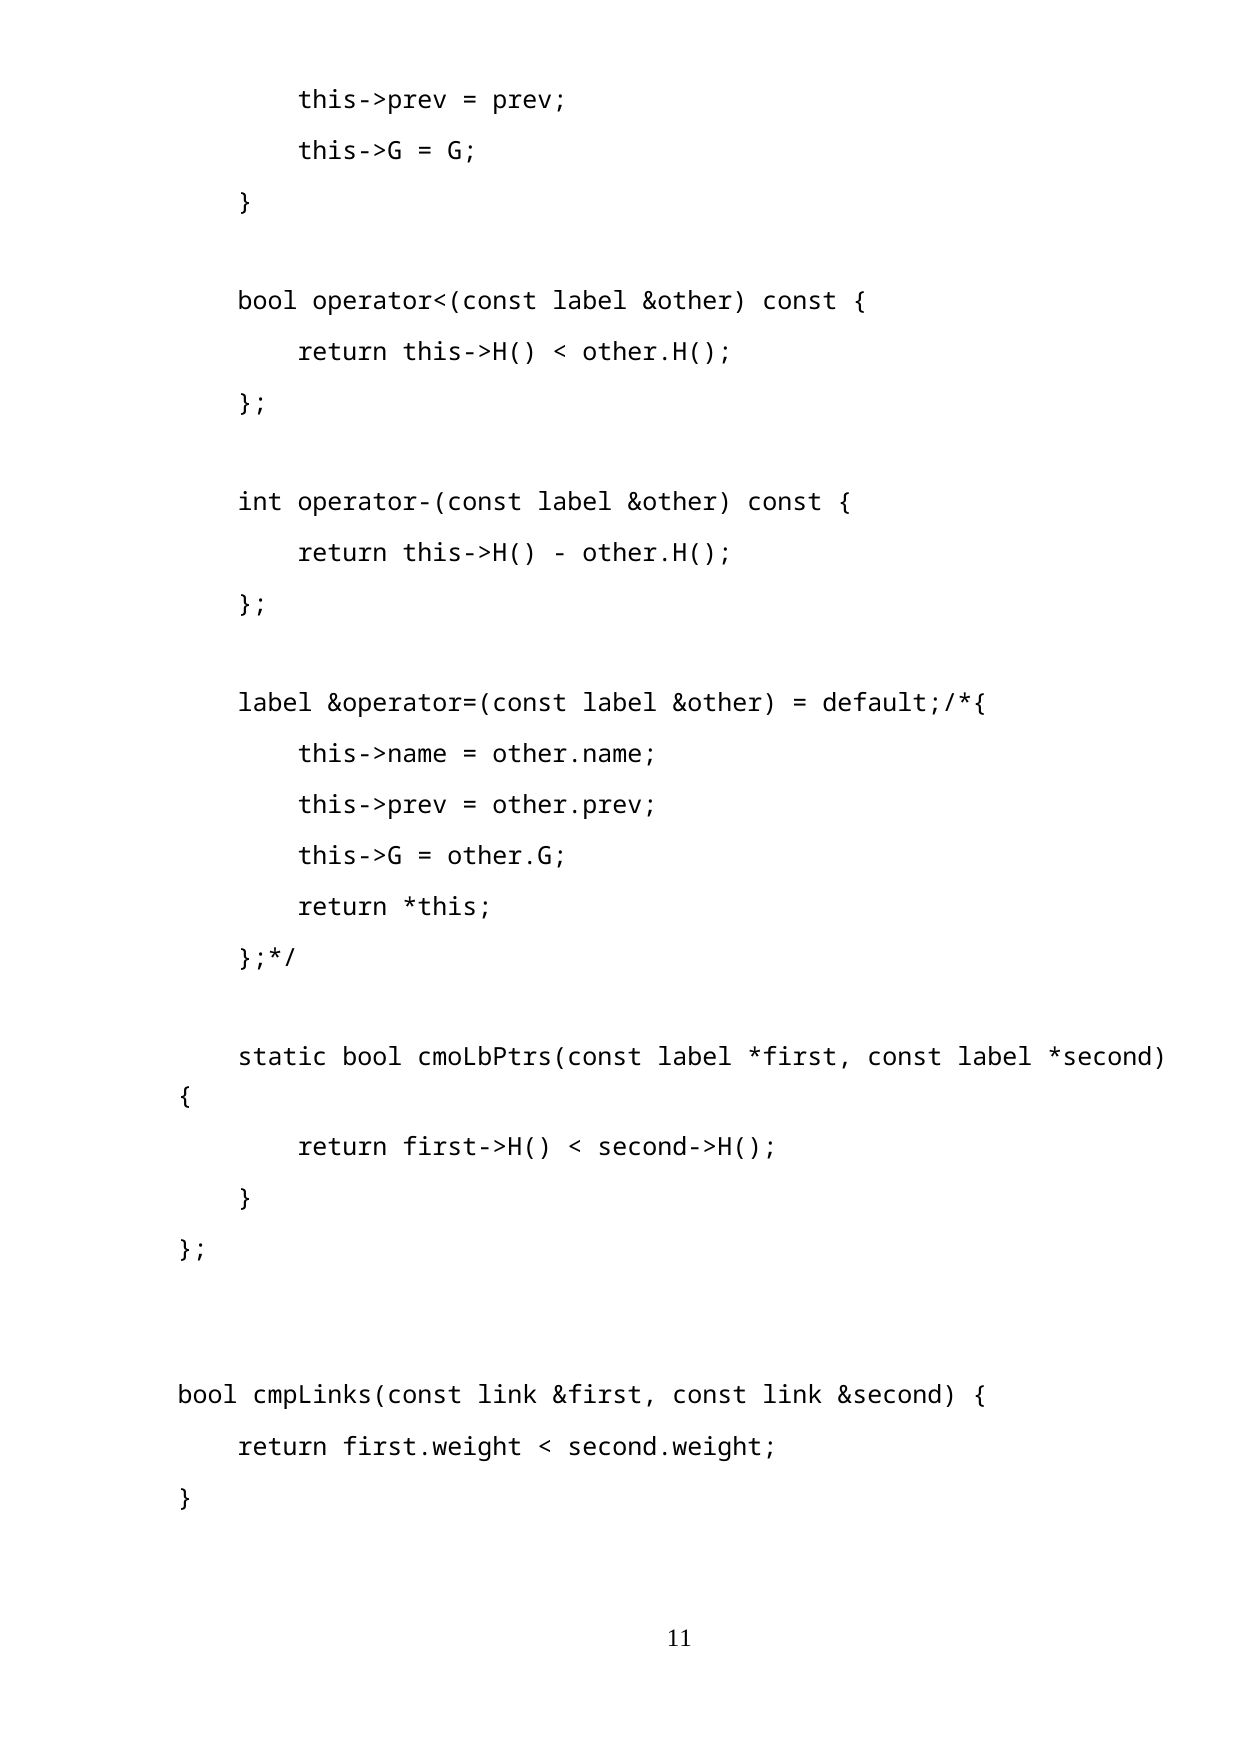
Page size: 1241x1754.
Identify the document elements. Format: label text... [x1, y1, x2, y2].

text }; [177, 1231, 1181, 1264]
text static bool cmoLbPtrs(const label *first, const label *second) { [177, 1038, 1181, 1111]
text return first.weight < second.weight; [177, 1428, 1181, 1462]
text this->G = G; [177, 132, 1181, 166]
text return this->H() - other.H(); [177, 534, 1181, 568]
text int operator-(const label &other) const { [177, 483, 1181, 517]
text return *this; [177, 888, 1181, 922]
text this->prev = other.prev; [177, 786, 1181, 820]
text }; [177, 384, 1181, 418]
text bool cmpLinks(const link &first, const link &second) { [177, 1377, 1181, 1411]
text };*/ [177, 939, 1181, 973]
text this->name = other.name; [177, 735, 1181, 769]
text } [177, 1479, 1181, 1513]
text } [177, 1179, 1181, 1213]
text this->G = other.G; [177, 837, 1181, 871]
text bool operator<(const label &other) const { [177, 282, 1181, 316]
text } [177, 183, 1181, 217]
text label &operator=(const label &other) = default;/*{ [177, 684, 1181, 718]
text return this->H() < other.H(); [177, 333, 1181, 367]
text }; [177, 585, 1181, 619]
text this->prev = prev; [177, 81, 1181, 115]
text return first->H() < second->H(); [177, 1128, 1181, 1162]
